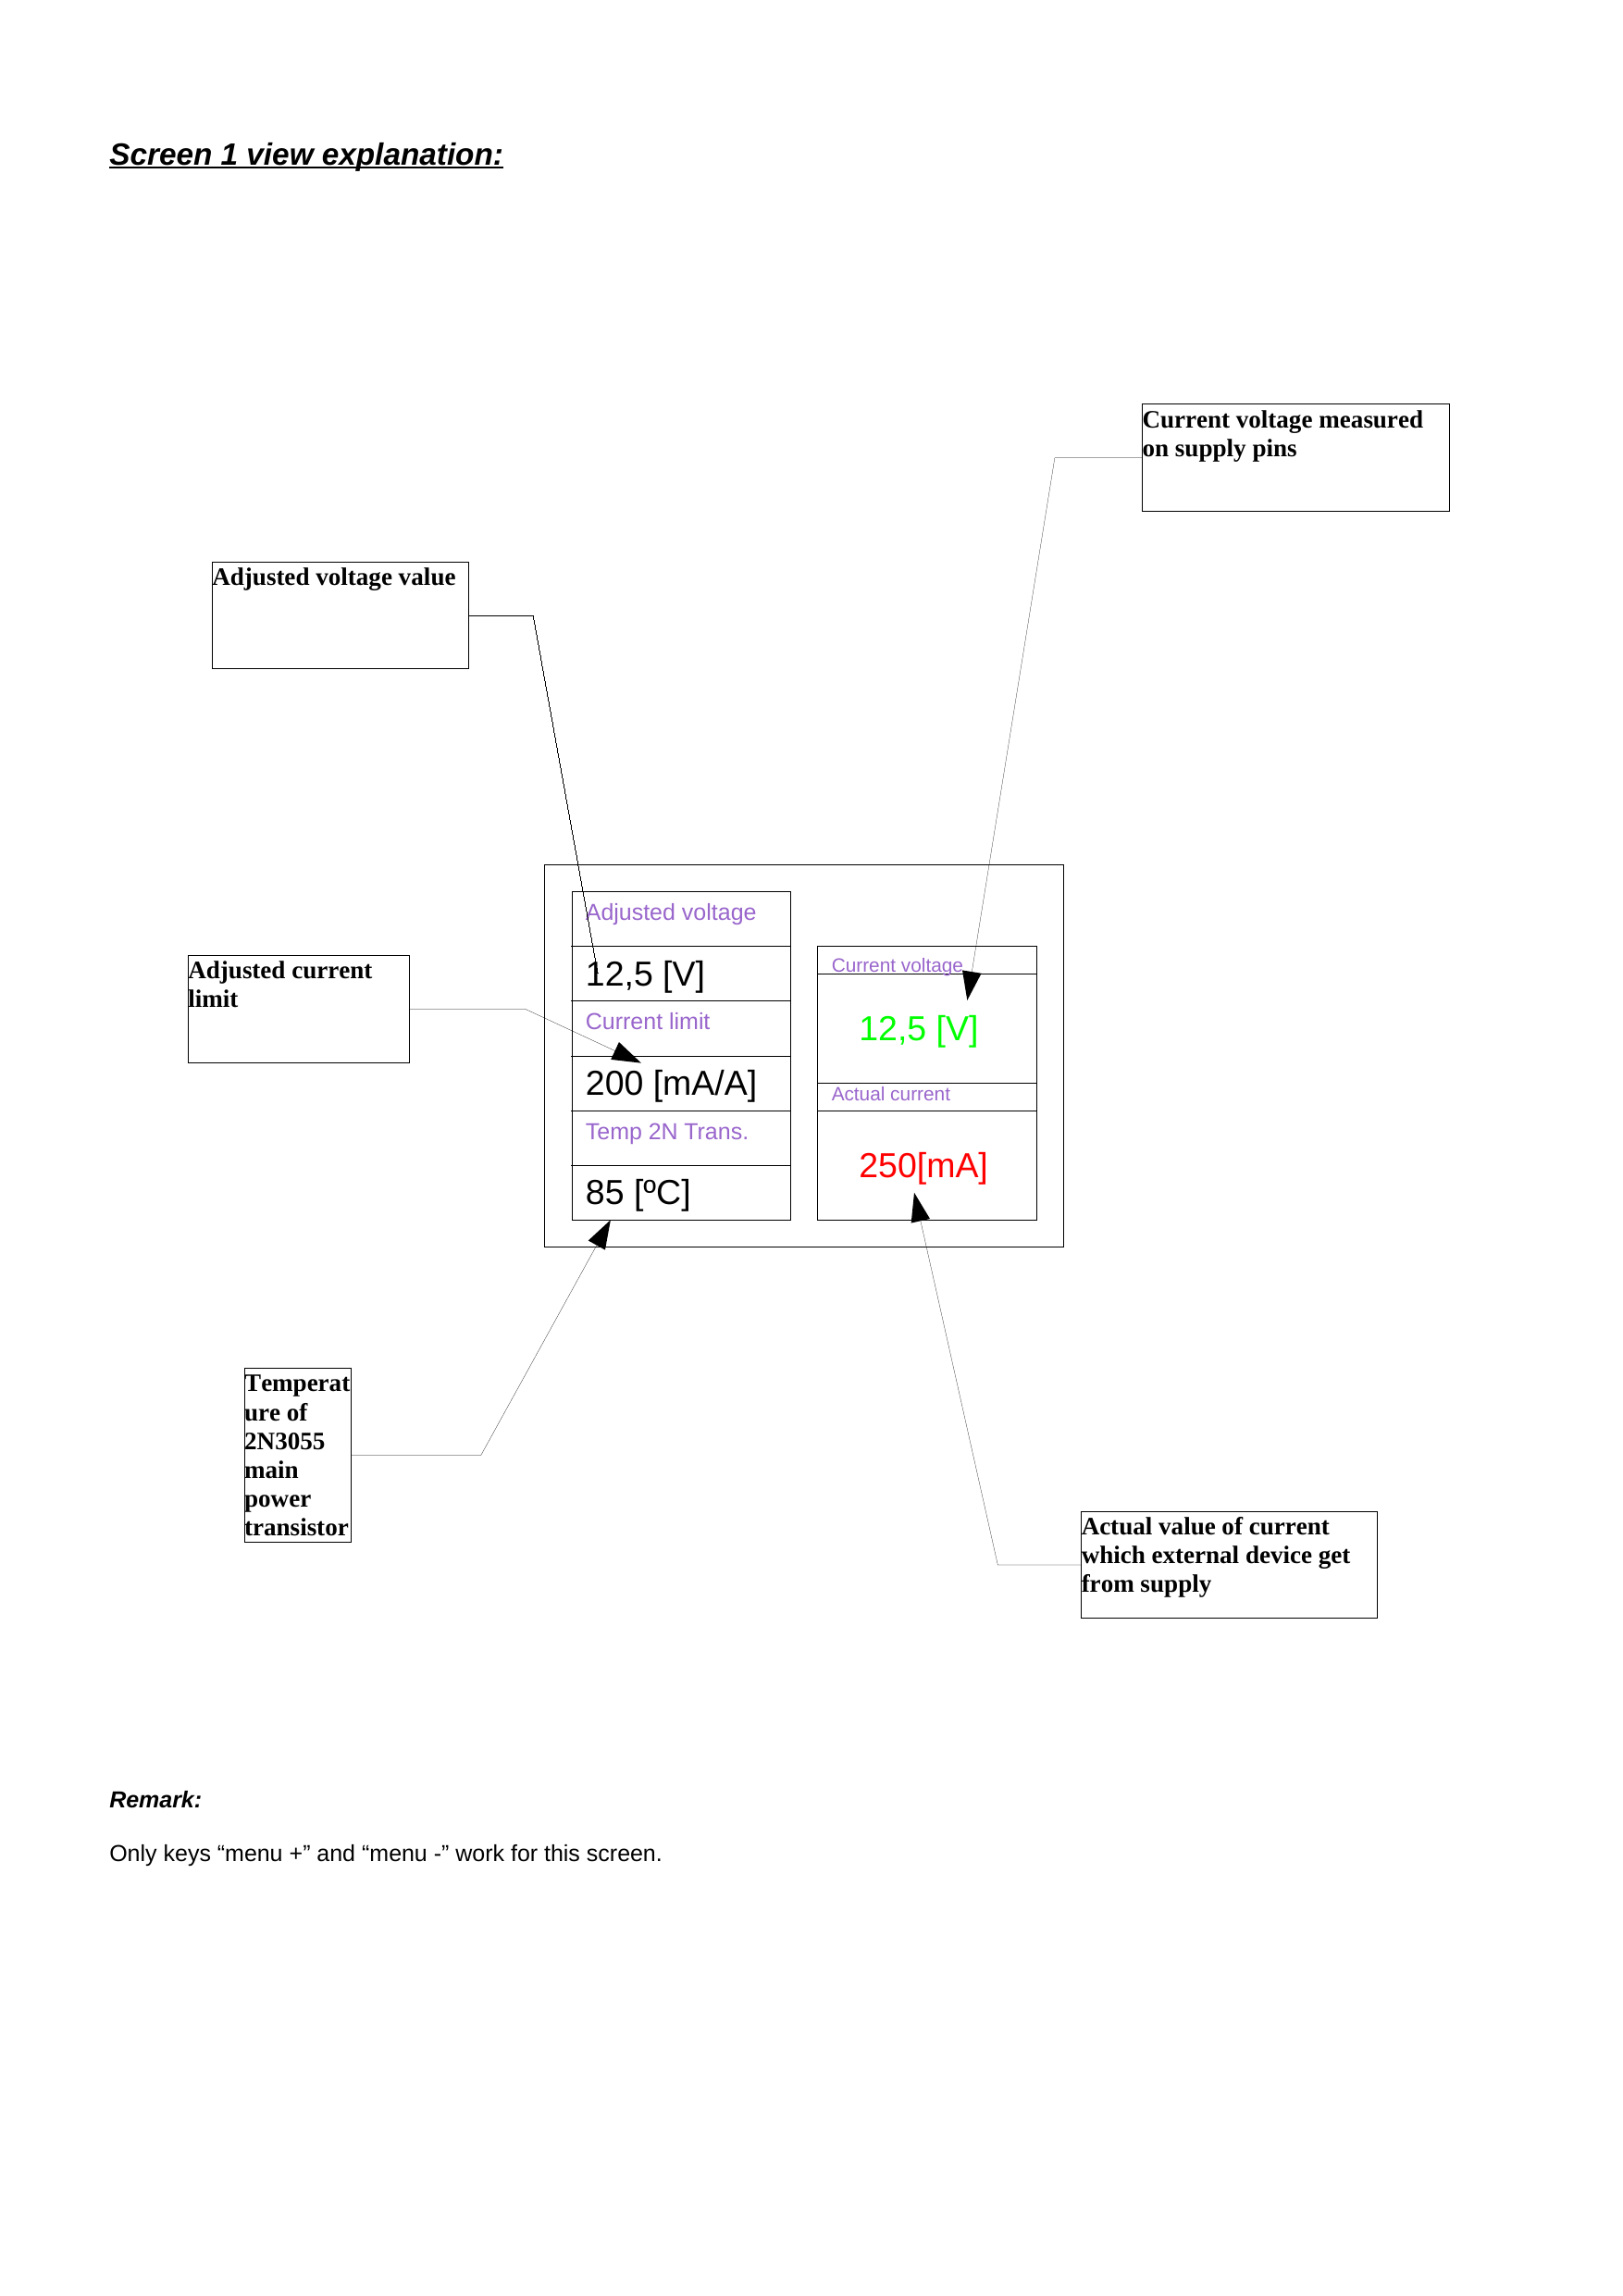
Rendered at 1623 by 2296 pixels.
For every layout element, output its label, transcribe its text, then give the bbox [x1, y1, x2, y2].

text Screen 1 view explanation: [109, 136, 1514, 171]
text Remark: [109, 1786, 1514, 1813]
text Only keys “menu +” and “menu -” work for this screen. [109, 1839, 1514, 1866]
